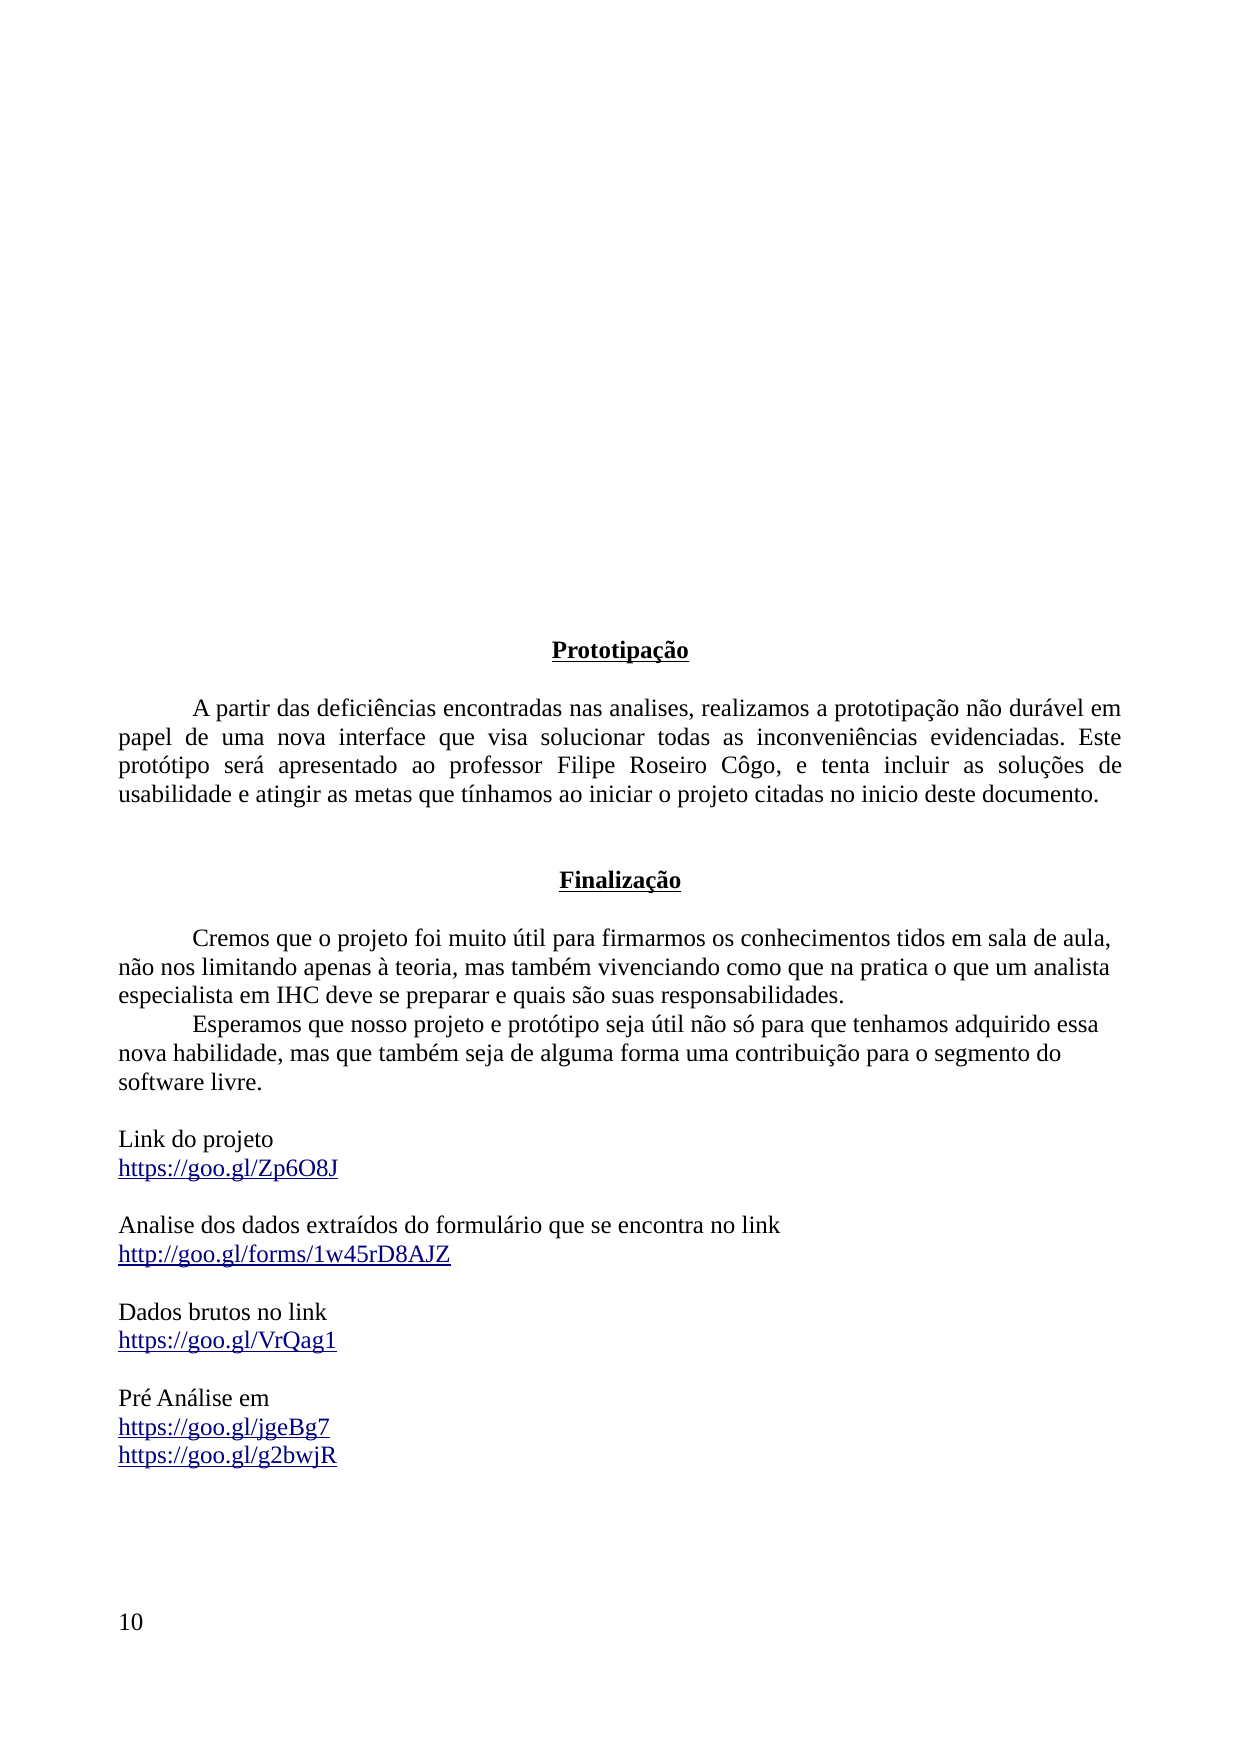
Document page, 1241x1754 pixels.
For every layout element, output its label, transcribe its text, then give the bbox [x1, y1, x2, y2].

text Prototipação [118, 636, 1122, 664]
text https://goo.gl/jgeBg7 [118, 1412, 1122, 1441]
text Analise dos dados extraídos do formulário que se encontra no link [118, 1211, 1122, 1239]
text Cremos que o projeto foi muito útil para firmarmos os conhecimentos tidos em sala de aula, não nos limitando apenas à teoria, mas também vivenciando como que na pratica o que um analista especialista em IHC deve se preparar e quais são suas responsabilidades. [118, 923, 1122, 1009]
text Esperamos que nosso projeto e protótipo seja útil não só para que tenhamos adquirido essa nova habilidade, mas que também seja de alguma forma uma contribuição para o segmento do software livre. [118, 1009, 1122, 1096]
text Pré Análise em [118, 1383, 1122, 1412]
text https://goo.gl/VrQag1 [118, 1326, 1122, 1354]
text ­Link do projeto [118, 1124, 1122, 1153]
text https://goo.gl/g2bwjR [118, 1441, 1122, 1469]
text A partir das deficiências encontradas nas analises, realizamos a prototipação não durável em papel de uma nova interface que visa solucionar todas as inconveniências evidenciadas. Este protótipo será apresentado ao professor Filipe Roseiro Côgo, e tenta incluir as soluções de usabilidade e atingir as metas que tínhamos ao iniciar o projeto citadas no inicio deste documento. [118, 693, 1122, 808]
text http://goo.gl/forms/1w45rD8AJZ [118, 1239, 1122, 1268]
text Dados brutos no link [118, 1297, 1122, 1326]
text https://goo.gl/Zp6O8J [118, 1153, 1122, 1182]
text Finalização [118, 866, 1122, 894]
